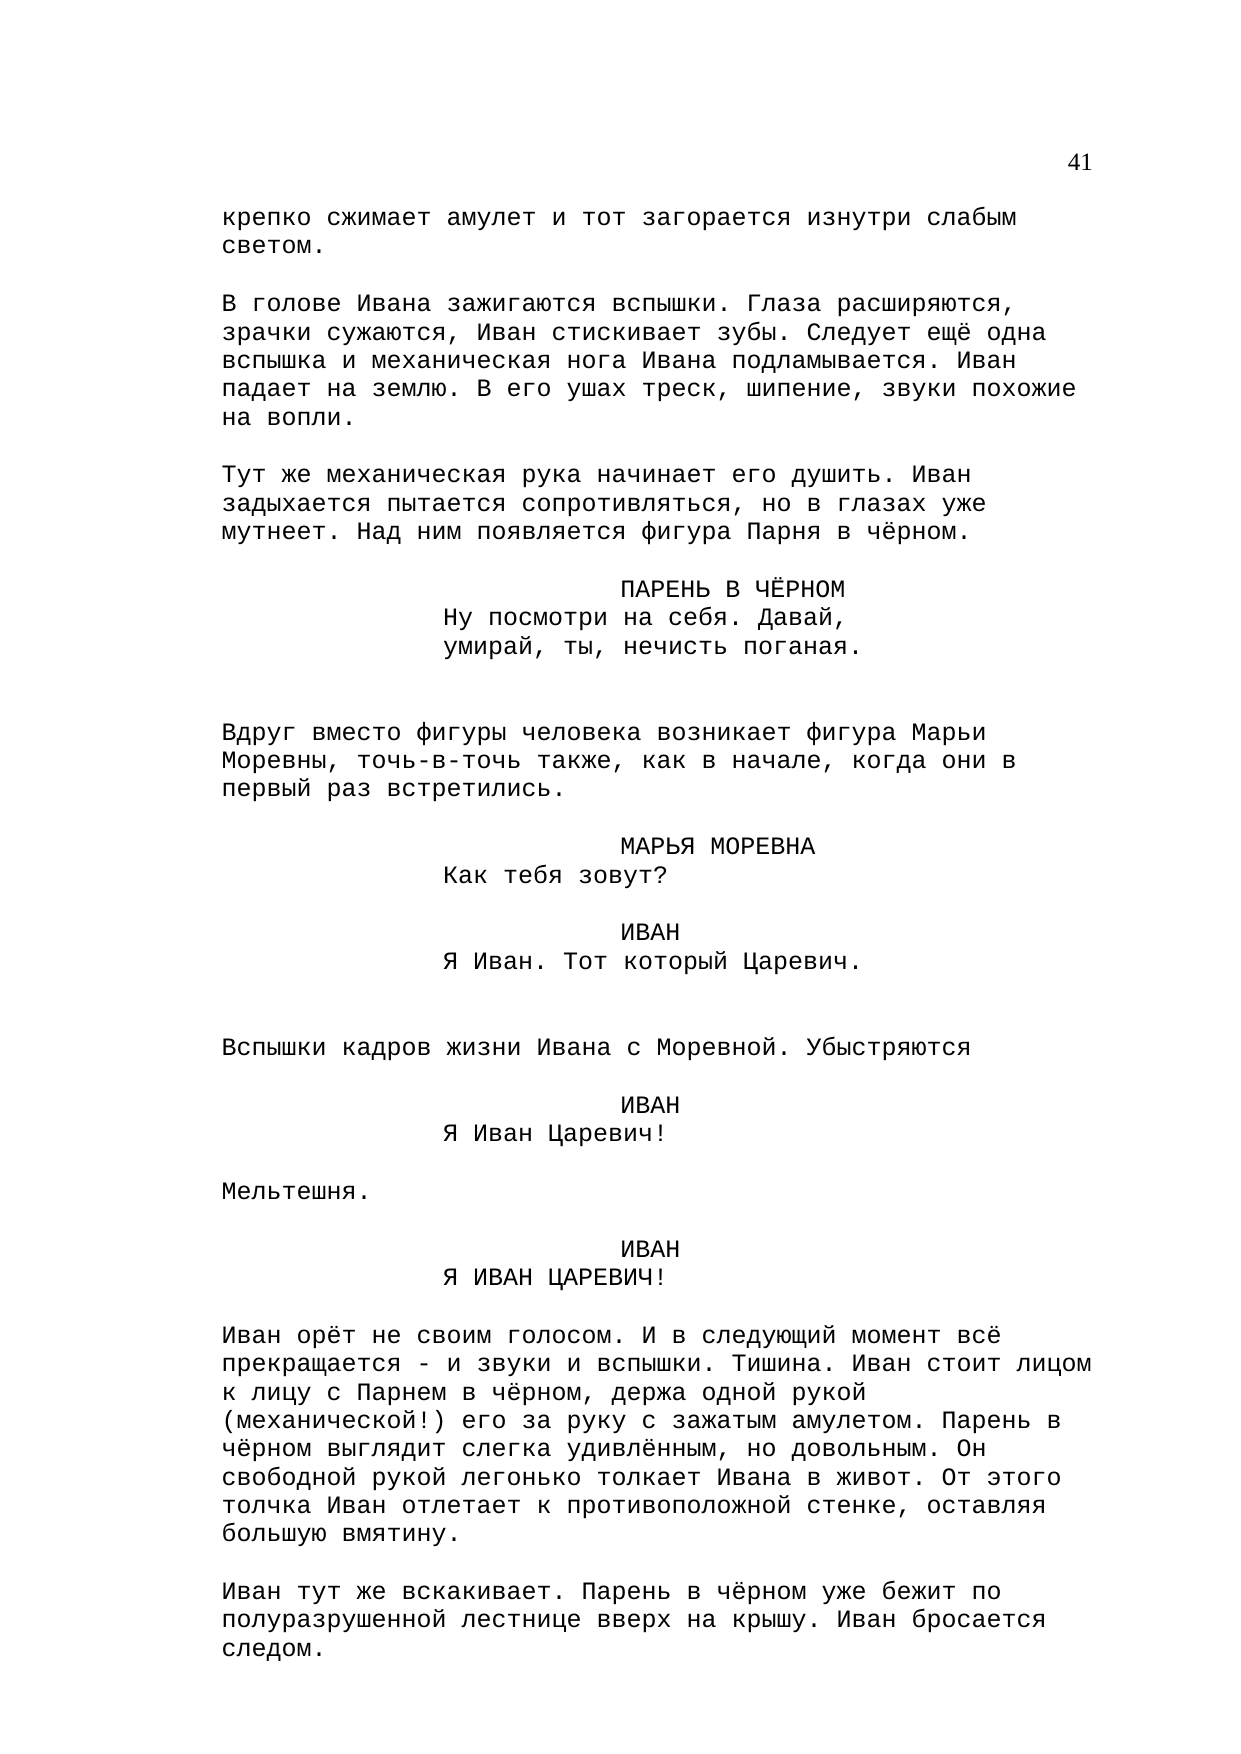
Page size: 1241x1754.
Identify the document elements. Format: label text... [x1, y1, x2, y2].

text Я ИВАН ЦАРЕВИЧ! [443, 1264, 871, 1293]
text ИВАН [620, 1092, 1093, 1121]
text В голове Ивана зажигаются вспышки. Глаза расширяются, зрачки сужаются, Иван стискивает зубы. Следует ещё одна вспышка и механическая нога Ивана подламывается. Иван падает на землю. В его ушах треск, шипение, звуки похожие на вопли. [221, 291, 1093, 433]
text крепко сжимает амулет и тот загорается изнутри слабым светом. [221, 205, 1093, 261]
text ИВАН [620, 1236, 1093, 1264]
text Мельтешня. [221, 1178, 1093, 1207]
text Иван тут же вскакивает. Парень в чёрном уже бежит по полуразрушенной лестнице вверх на крышу. Иван бросается следом. [221, 1578, 1093, 1663]
text Тут же механическая рука начинает его душить. Иван задыхается пытается сопротивляться, но в глазах уже мутнеет. Над ним появляется фигура Парня в чёрном. [221, 462, 1093, 547]
text Вдруг вместо фигуры человека возникает фигура Марьи Моревны, точь-в-точь также, как в начале, когда они в первый раз встретились. [221, 719, 1093, 804]
text Иван орёт не своим голосом. И в следующий момент всё прекращается - и звуки и вспышки. Тишина. Иван стоит лицом к лицу с Парнем в чёрном, держа одной рукой (механической!) его за руку с зажатым амулетом. Парень в чёрном выглядит слегка удивлённым, но довольным. Он свободной рукой легонько толкает Ивана в живот. От этого толчка Иван отлетает к противоположной стенке, оставляя большую вмятину. [221, 1322, 1093, 1549]
text ИВАН [620, 920, 1093, 948]
text МАРЬЯ МОРЕВНА [620, 834, 1093, 862]
text Ну посмотри на себя. Давай, умирай, ты, нечисть поганая. [443, 605, 871, 690]
text Вспышки кадров жизни Ивана с Моревной. Убыстряются [221, 1034, 1093, 1063]
text Я Иван. Тот который Царевич. [443, 948, 871, 1005]
text Я Иван Царевич! [443, 1121, 871, 1149]
text Как тебя зовут? [443, 862, 871, 891]
text ПАРЕНЬ В ЧЁРНОМ [620, 577, 1093, 605]
